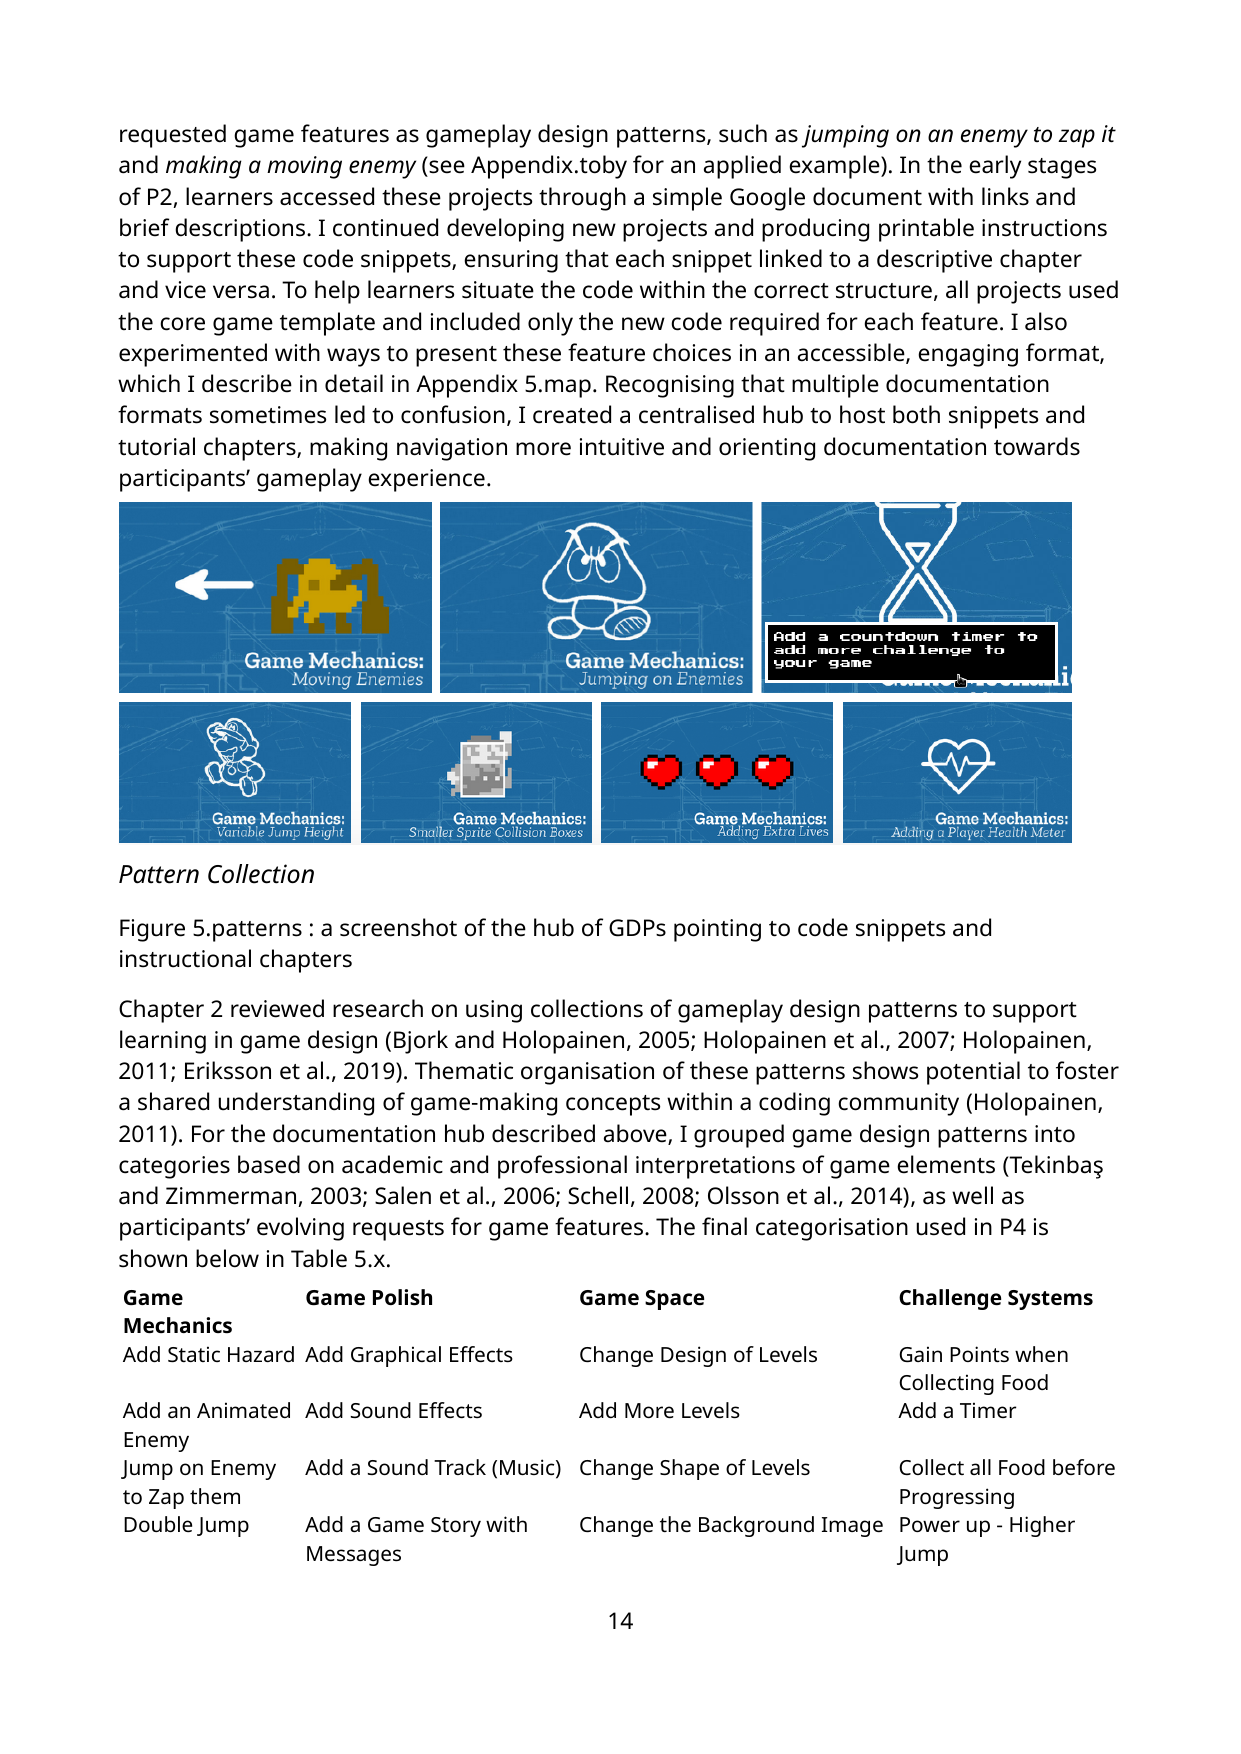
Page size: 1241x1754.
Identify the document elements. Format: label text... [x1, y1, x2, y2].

table_cell Add Static Hazard [118, 1340, 301, 1397]
table_cell Add an Animated Enemy [118, 1397, 301, 1453]
table_cell Jump on Enemy to Zap them [118, 1454, 301, 1510]
table_cell Add a Sound Track (Music) [301, 1454, 574, 1510]
text Figure 5.patterns : a screenshot of the hub of GDPs pointing to code snippets and instructional chapters [118, 912, 1122, 975]
table_cell Change Shape of Levels [574, 1454, 894, 1510]
table_cell Power up - Higher Jump [894, 1510, 1122, 1567]
table_header Game Mechanics [118, 1283, 301, 1340]
table_cell Collect all Food before Progressing [894, 1454, 1122, 1510]
table_cell Change the Background Image [574, 1510, 894, 1567]
table_cell Change Design of Levels [574, 1340, 894, 1397]
table_cell Add Graphical Effects [301, 1340, 574, 1397]
table_header Game Space [574, 1283, 894, 1340]
text Chapter 2 reviewed research on using collections of gameplay design patterns to support learning in game design (Bjork and Holopainen, 2005; Holopainen et al., 2007; Holopainen, 2011; Eriksson et al., 2019). Thematic organisation of these patterns shows potential to foster a shared understanding of game-making concepts within a coding community (Holopainen, 2011). For the documentation hub described above, I grouped game design patterns into categories based on academic and professional interpretations of game elements (Tekinbaş and Zimmerman, 2003; Salen et al., 2006; Schell, 2008; Olsson et al., 2014), as well as participants’ evolving requests for game features. The final categorisation used in P4 is shown below in Table 5.x. [118, 993, 1122, 1274]
table_cell Add a Game Story with Messages [301, 1510, 574, 1567]
table_cell Add a Timer [894, 1397, 1122, 1453]
table_header Challenge Systems [894, 1283, 1122, 1340]
table_header Game Polish [301, 1283, 574, 1340]
text Pattern Collection [118, 857, 1122, 891]
table_cell Add More Levels [574, 1397, 894, 1453]
text requested game features as gameplay design patterns, such as jumping on an enemy to zap it and making a moving enemy (see Appendix.toby for an applied example). In the early stages of P2, learners accessed these projects through a simple Google document with links and brief descriptions. I continued developing new projects and producing printable instructions to support these code snippets, ensuring that each snippet linked to a descriptive chapter and vice versa. To help learners situate the code within the correct structure, all projects used the core game template and included only the new code required for each feature. I also experimented with ways to present these feature choices in an accessible, engaging format, which I describe in detail in Appendix 5.map. Recognising that multiple documentation formats sometimes led to confusion, I created a centralised hub to host both snippets and tutorial chapters, making navigation more intuitive and orienting documentation towards participants’ gameplay experience. [118, 118, 1122, 493]
picture [118, 502, 1072, 845]
table_cell Double Jump [118, 1510, 301, 1567]
table_cell Gain Points when Collecting Food [894, 1340, 1122, 1397]
table_cell Add Sound Effects [301, 1397, 574, 1453]
